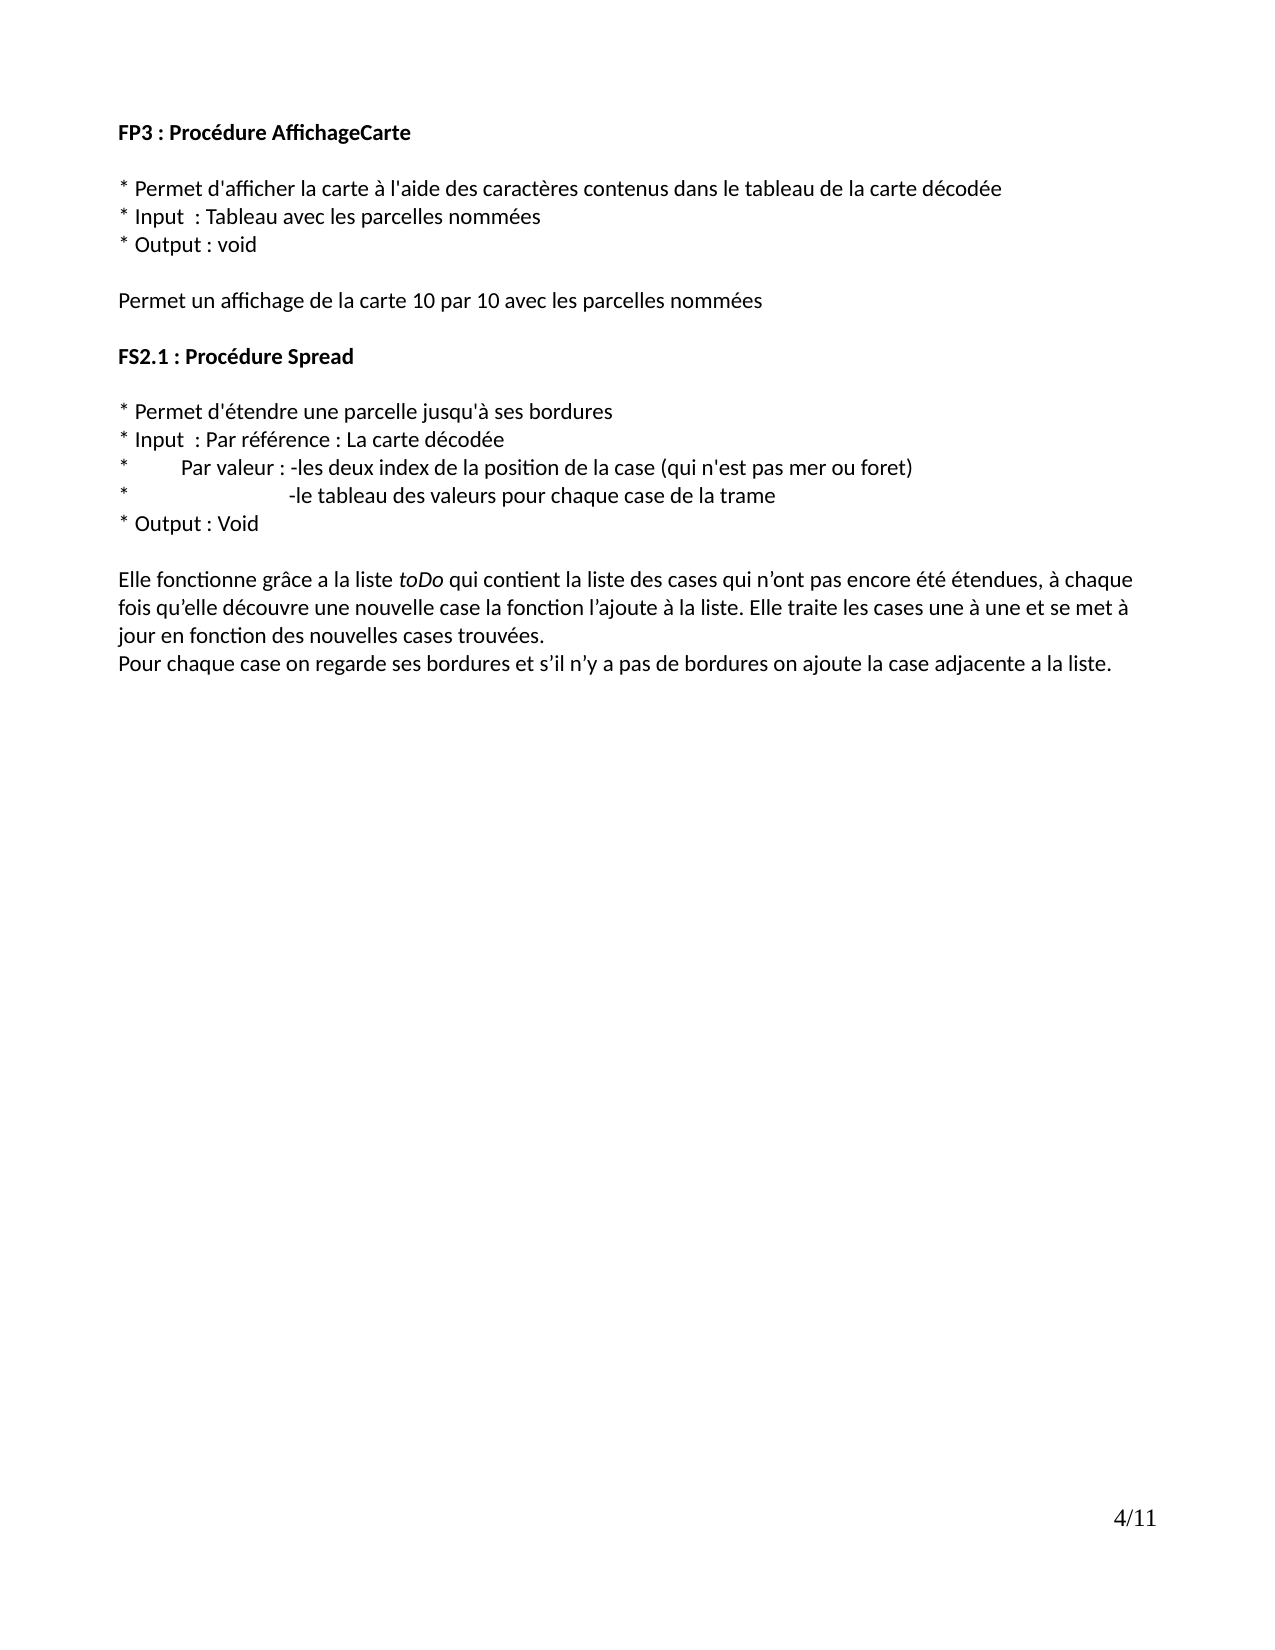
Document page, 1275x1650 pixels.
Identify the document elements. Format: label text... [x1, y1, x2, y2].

text FP3 : Procédure AffichageCarte [118, 118, 1157, 146]
text * Input : Par référence : La carte décodée [118, 425, 1157, 453]
text * Par valeur : -les deux index de la position de la case (qui n'est pas mer ou foret) [118, 453, 1157, 481]
text * -le tableau des valeurs pour chaque case de la trame [118, 481, 1157, 509]
text Pour chaque case on regarde ses bordures et s’il n’y a pas de bordures on ajoute la case adjacente a la liste. [118, 649, 1157, 677]
text FS2.1 : Procédure Spread [118, 342, 1157, 370]
text Elle fonctionne grâce a la liste toDo qui contient la liste des cases qui n’ont pas encore été étendues, à chaque fois qu’elle découvre une nouvelle case la fonction l’ajoute à la liste. Elle traite les cases une à une et se met à jour en fonction des nouvelles cases trouvées. [118, 565, 1157, 649]
text * Output : Void [118, 509, 1157, 537]
text * Output : void [118, 230, 1157, 258]
text * Permet d'étendre une parcelle jusqu'à ses bordures [118, 397, 1157, 425]
text * Input : Tableau avec les parcelles nommées [118, 202, 1157, 230]
text Permet un affichage de la carte 10 par 10 avec les parcelles nommées [118, 286, 1157, 314]
text * Permet d'afficher la carte à l'aide des caractères contenus dans le tableau de la carte décodée [118, 174, 1157, 202]
